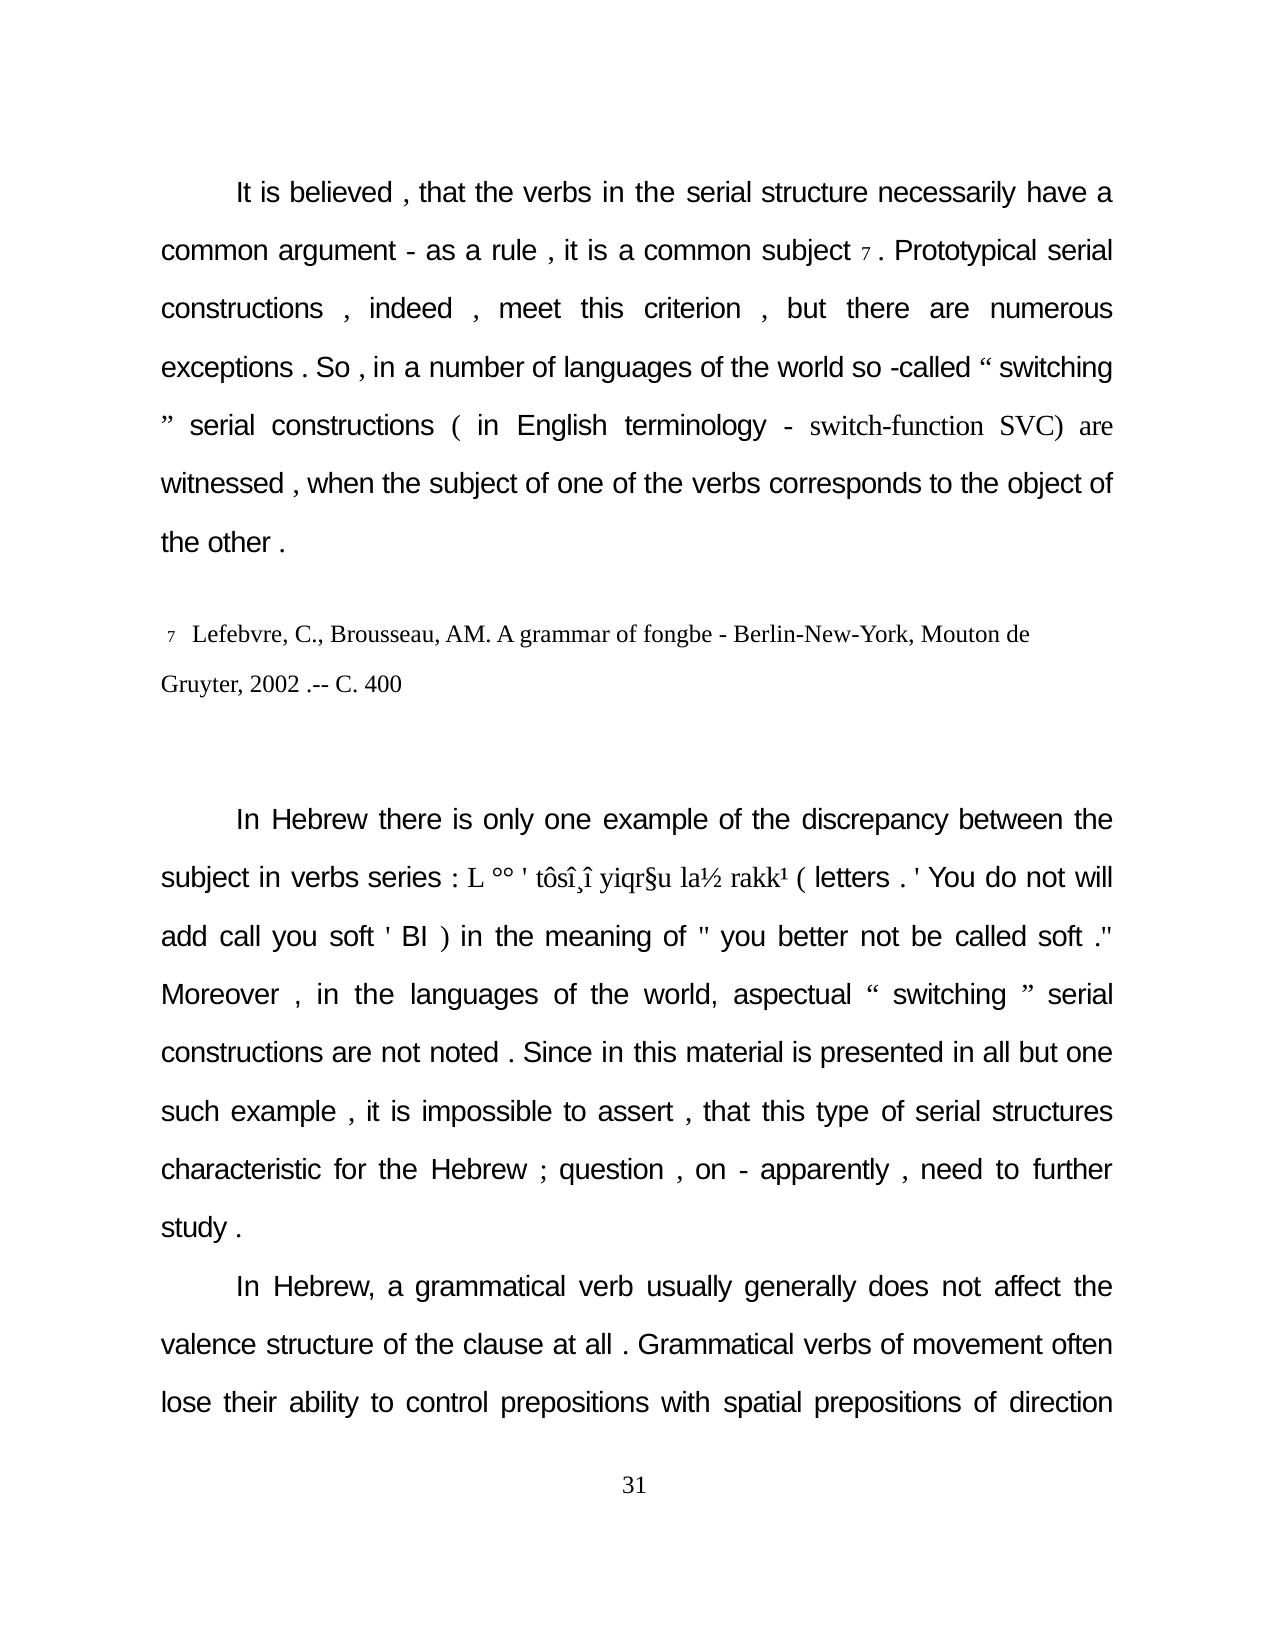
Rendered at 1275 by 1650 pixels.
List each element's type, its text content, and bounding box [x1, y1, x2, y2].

text It is believed , that the verbs in the serial structure necessarily have a common argument - as a rule , it is a common subject 7 . Prototypical serial constructions , indeed , meet this criterion , but there are numerous exceptions . So , in a number of languages ​​of the world so -called “ switching ” serial constructions ( in English terminology - switch-function SVC) are witnessed , when the subject of one of the verbs corresponds to the object of the other . [161, 150, 1113, 558]
text In Hebrew, a grammatical verb usually generally does not affect the valence structure of the clause at all . Grammatical verbs of movement often lose their ability to control prepositions with spatial prepositions of direction [161, 1244, 1113, 1419]
text 7 Lefebvre, C., Brousseau, AM. A grammar of fongbe - Berlin-New-York, Mouton de Gruyter, 2002 .-- C. 400 [161, 597, 1082, 697]
text In Hebrew there is only one example of the discrepancy between the subject in verbs series : L °° ' tôsî¸î yiqr§u la½ rakk¹ ( letters . ' You do not will add call you soft ' BI ) in the meaning of " you better not be called soft ." Moreover , in the languages ​​of the world, aspectual “ switching ” serial constructions are not noted . Since in this material is presented in all but one such example , it is impossible to assert , that this type of serial structures characteristic for the Hebrew ; question , on - apparently , need to further study . [161, 777, 1113, 1244]
